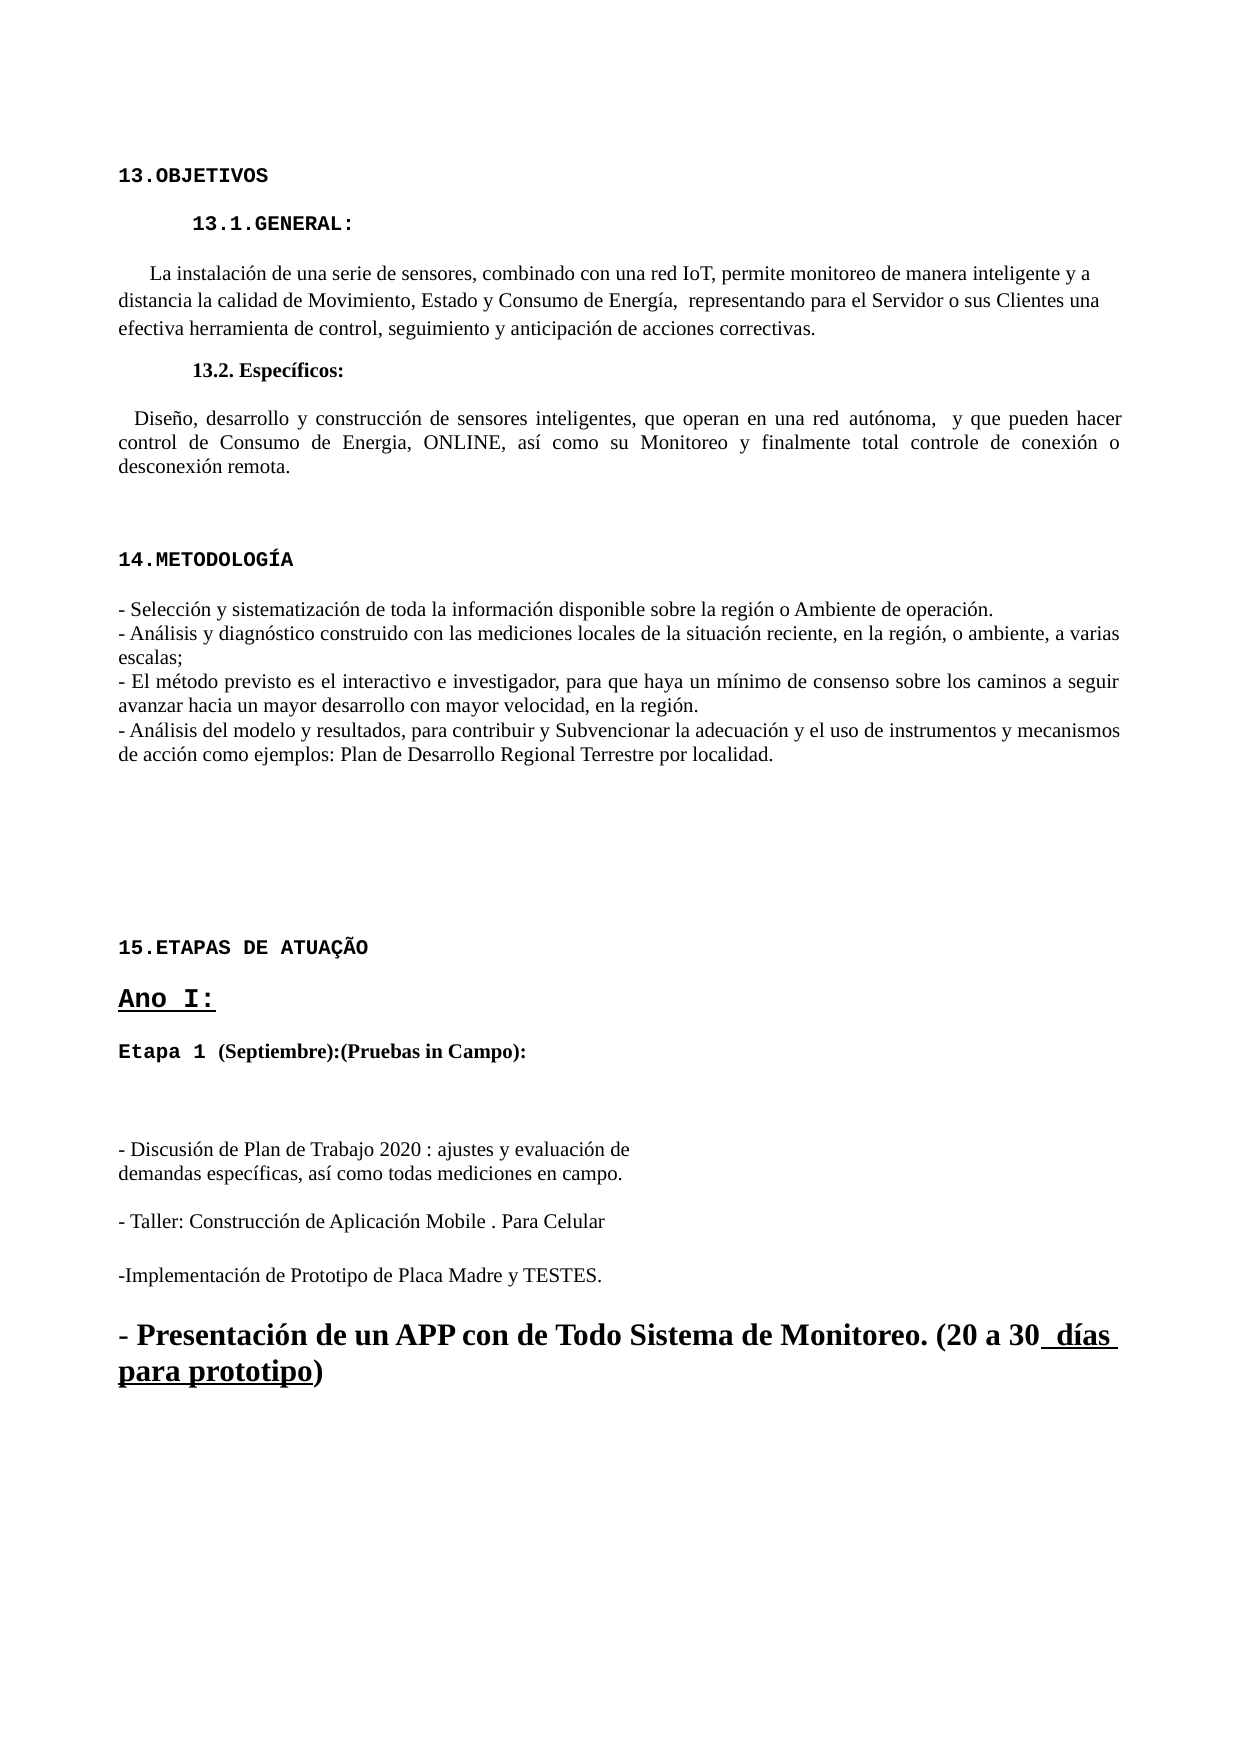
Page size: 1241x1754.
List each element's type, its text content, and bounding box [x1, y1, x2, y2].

text La instalación de una serie de sensores, combinado con una red IoT, permite monitoreo de manera inteligente y a distancia la calidad de Movimiento, Estado y Consumo de Energía, representando para el Servidor o sus Clientes una efectiva herramienta de control, seguimiento y anticipación de acciones correctivas. [118, 260, 1122, 340]
text 14.METODOLOGÍA [118, 549, 1122, 573]
text - Taller: Construcción de Aplicación Mobile . Para Celular [118, 1209, 1122, 1233]
text - Análisis y diagnóstico construido con las mediciones locales de la situación reciente, en la región, o ambiente, a varias escalas; [118, 621, 1122, 669]
text Etapa 1 (Septiembre):(Pruebas in Campo): [118, 1039, 1122, 1065]
text 13.OBJETIVOS [118, 165, 1122, 189]
text demandas específicas, así como todas mediciones en campo. [118, 1161, 1122, 1185]
text - Análisis del modelo y resultados, para contribuir y Subvencionar la adecuación y el uso de instrumentos y mecanismos de acción como ejemplos: Plan de Desarrollo Regional Terrestre por localidad. [118, 717, 1122, 766]
text - Discusión de Plan de Trabajo 2020 : ajustes y evaluación de [118, 1137, 1122, 1161]
text Diseño, desarrollo y construcción de sensores inteligentes, que operan en una red autónoma, y que pueden hacer control de Consumo de Energia, ONLINE, así como su Monitoreo y finalmente total controle de conexión o desconexión remota. [118, 406, 1122, 478]
text 13.1.GENERAL: [118, 213, 1122, 236]
text - El método previsto es el interactivo e investigador, para que haya un mínimo de consenso sobre los caminos a seguir avanzar hacia un mayor desarrollo con mayor velocidad, en la región. [118, 669, 1122, 717]
text -Implementación de Prototipo de Placa Madre y TESTES. [118, 1263, 1122, 1287]
text Ano I: [118, 984, 1122, 1015]
text - Presentación de un APP con de Todo Sistema de Monitoreo. (20 a 30 días para prototipo) [118, 1316, 1122, 1388]
text 13.2. Específicos: [118, 358, 1122, 382]
text - Selección y sistematización de toda la información disponible sobre la región o Ambiente de operación. [118, 597, 1122, 621]
text 15.ETAPAS DE ATUAÇÃO [118, 937, 1122, 961]
